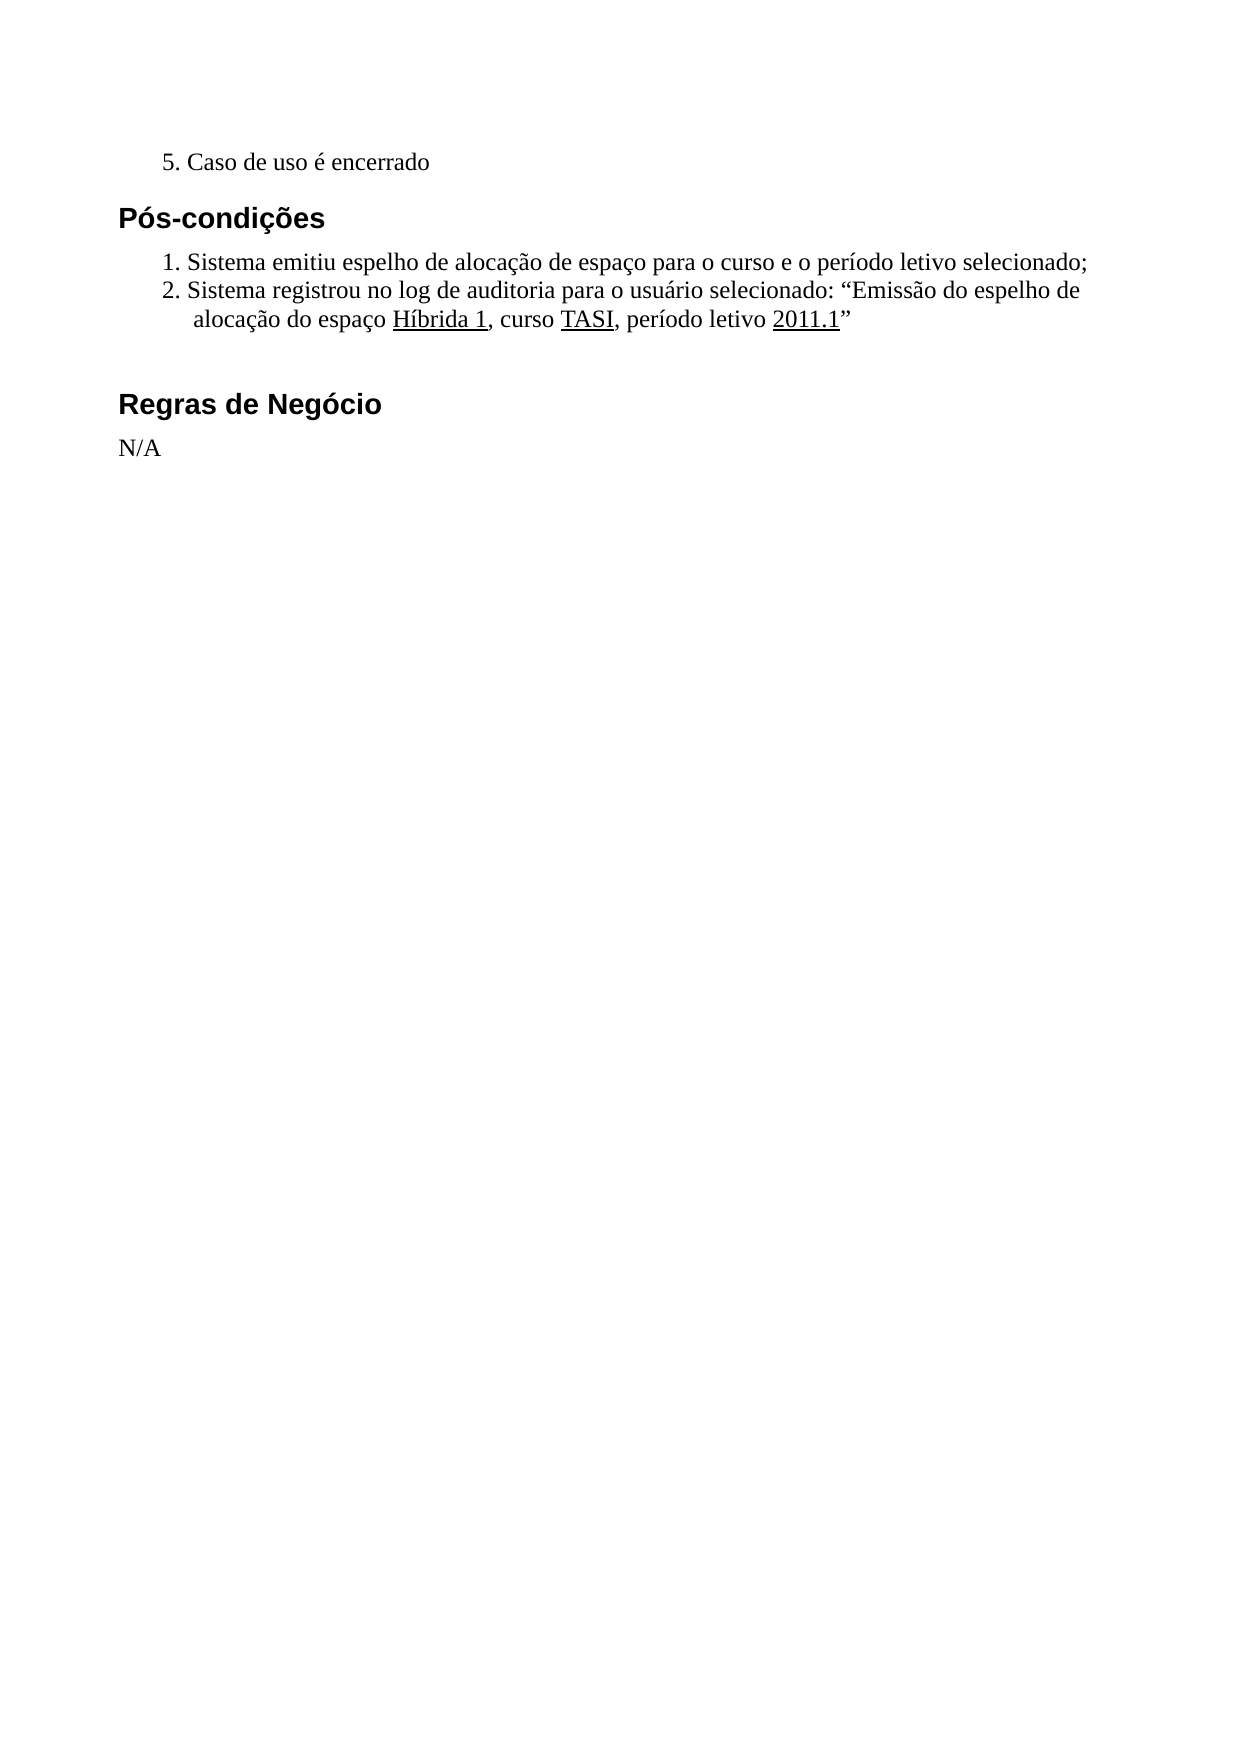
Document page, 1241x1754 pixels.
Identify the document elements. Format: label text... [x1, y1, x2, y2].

subtitle Pós-condições [118, 201, 1122, 234]
list Caso de uso é encerrado [156, 147, 1122, 176]
subtitle Regras de Negócio [118, 387, 1122, 420]
list Sistema registrou no log de auditoria para o usuário selecionado: “Emissão do espelho de alocação do espaço Híbrida 1, curso TASI, período letivo 2011.1” [156, 275, 1122, 333]
list Sistema emitiu espelho de alocação de espaço para o curso e o período letivo selecionado; [156, 247, 1122, 275]
text N/A [118, 433, 1122, 461]
